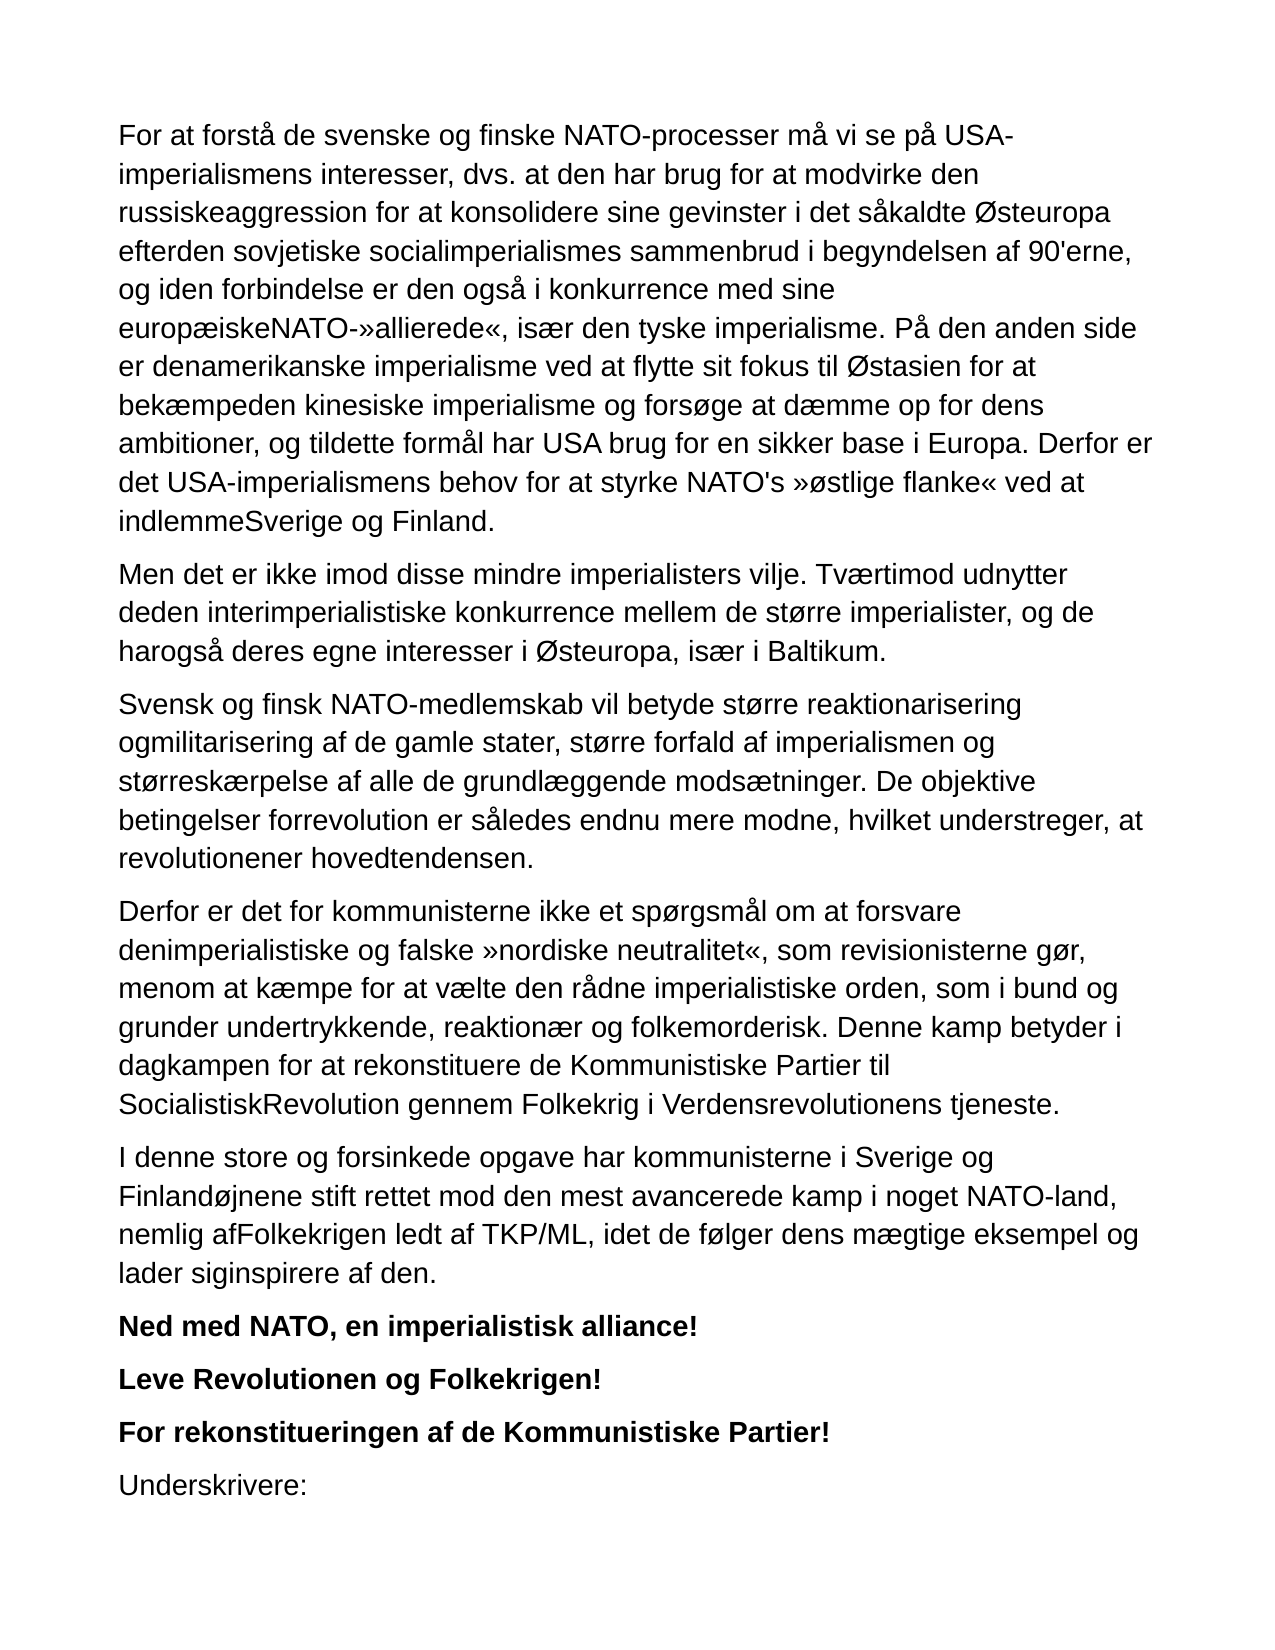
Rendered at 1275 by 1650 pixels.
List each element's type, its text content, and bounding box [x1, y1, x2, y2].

text Svensk og finsk NATO-medlemskab vil betyde større reaktionarisering ogmilitarisering af de gamle stater, større forfald af imperialismen og størreskærpelse af alle de grundlæggende modsætninger. De objektive betingelser forrevolution er således endnu mere modne, hvilket understreger, at revolutionener hovedtendensen. [118, 687, 1157, 874]
text For at forstå de svenske og finske NATO-processer må vi se på USA-imperialismens interesser, dvs. at den har brug for at modvirke den russiskeaggression for at konsolidere sine gevinster i det såkaldte Østeuropa efterden sovjetiske socialimperialismes sammenbrud i begyndelsen af 90'erne, og iden forbindelse er den også i konkurrence med sine europæiskeNATO-»allierede«, især den tyske imperialisme. På den anden side er denamerikanske imperialisme ved at flytte sit fokus til Østasien for at bekæmpeden kinesiske imperialisme og forsøge at dæmme op for dens ambitioner, og tildette formål har USA brug for en sikker base i Europa. Derfor er det USA-imperialismens behov for at styrke NATO's »østlige flanke« ved at indlemmeSverige og Finland. [118, 118, 1157, 537]
text Ned med NATO, en imperialistisk alliance! [118, 1309, 1157, 1342]
text Derfor er det for kommunisterne ikke et spørgsmål om at forsvare denimperialistiske og falske »nordiske neutralitet«, som revisionisterne gør, menom at kæmpe for at vælte den rådne imperialistiske orden, som i bund og grunder undertrykkende, reaktionær og folkemorderisk. Denne kamp betyder i dagkampen for at rekonstituere de Kommunistiske Partier til SocialistiskRevolution gennem Folkekrig i Verdensrevolutionens tjeneste. [118, 894, 1157, 1120]
text Leve Revolutionen og Folkekrigen! [118, 1362, 1157, 1395]
text I denne store og forsinkede opgave har kommunisterne i Sverige og Finlandøjnene stift rettet mod den mest avancerede kamp i noget NATO-land, nemlig afFolkekrigen ledt af TKP/ML, idet de følger dens mægtige eksempel og lader siginspirere af den. [118, 1140, 1157, 1289]
text Underskrivere: [118, 1468, 1157, 1502]
text Men det er ikke imod disse mindre imperialisters vilje. Tværtimod udnytter deden interimperialistiske konkurrence mellem de større imperialister, og de harogså deres egne interesser i Østeuropa, især i Baltikum. [118, 557, 1157, 667]
text For rekonstitueringen af de Kommunistiske Partier! [118, 1415, 1157, 1448]
